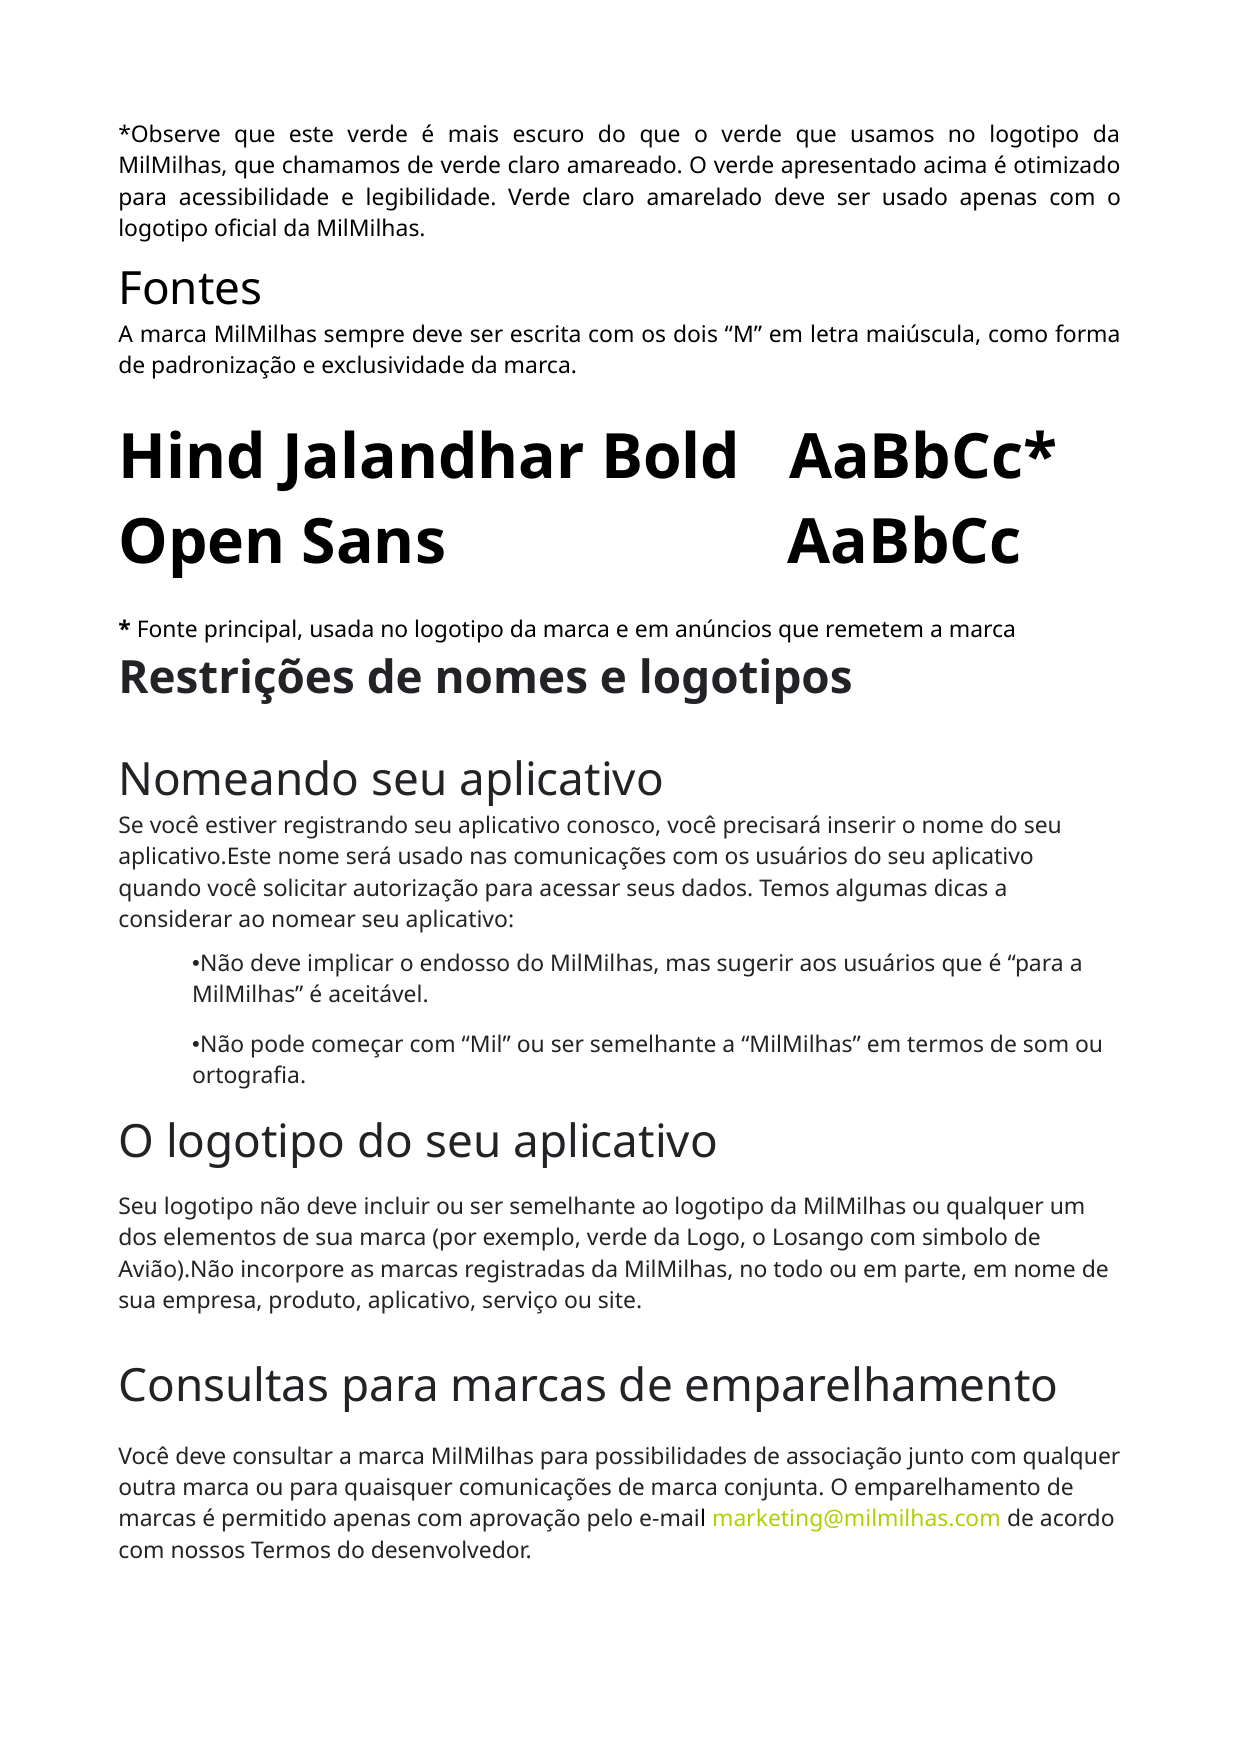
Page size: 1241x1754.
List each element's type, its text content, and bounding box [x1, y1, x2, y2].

text Seu logotipo não deve incluir ou ser semelhante ao logotipo da MilMilhas ou qualquer um dos elementos de sua marca (por exemplo, verde da Logo, o Losango com simbolo de Avião).Não incorpore as marcas registradas da MilMilhas, no todo ou em parte, em nome de sua empresa, produto, aplicativo, serviço ou site. [118, 1190, 1122, 1315]
subtitle Restrições de nomes e logotipos [118, 644, 1122, 707]
list Não pode começar com “Mil” ou ser semelhante a “MilMilhas” em termos de som ou ortografia. [118, 1028, 1122, 1090]
list Não deve implicar o endosso do MilMilhas, mas sugerir aos usuários que é “para a MilMilhas” é aceitável. [118, 946, 1122, 1009]
text Hind Jalandhar Bold AaBbCc* [118, 412, 1122, 497]
text Você deve consultar a marca MilMilhas para possibilidades de associação junto com qualquer outra marca ou para quaisquer comunicações de marca conjunta. O emparelhamento de marcas é permitido apenas com aprovação pelo e-mail marketing@milmilhas.com de acordo com nossos Termos do desenvolvedor. [118, 1440, 1122, 1565]
subtitle Fontes [118, 256, 1122, 318]
text * Fonte principal, usada no logotipo da marca e em anúncios que remetem a marca [118, 613, 1122, 644]
text Se você estiver registrando seu aplicativo conosco, você precisará inserir o nome do seu aplicativo.Este nome será usado nas comunicações com os usuários do seu aplicativo quando você solicitar autorização para acessar seus dados. Temos algumas dicas a considerar ao nomear seu aplicativo: [118, 809, 1122, 934]
text A marca MilMilhas sempre deve ser escrita com os dois “M” em letra maiúscula, como forma de padronização e exclusividade da marca. [118, 318, 1122, 381]
subtitle Consultas para marcas de emparelhamento [118, 1353, 1122, 1415]
text Open Sans AaBbCc [118, 497, 1122, 582]
subtitle Nomeando seu aplicativo [118, 747, 1122, 809]
list *Observe que este verde é mais escuro do que o verde que usamos no logotipo da MilMilhas, que chamamos de verde claro amareado. O verde apresentado acima é otimizado para acessibilidade e legibilidade. Verde claro amarelado deve ser usado apenas com o logotipo oficial da MilMilhas. [118, 118, 1122, 243]
text O logotipo do seu aplicativo [118, 1109, 1122, 1171]
